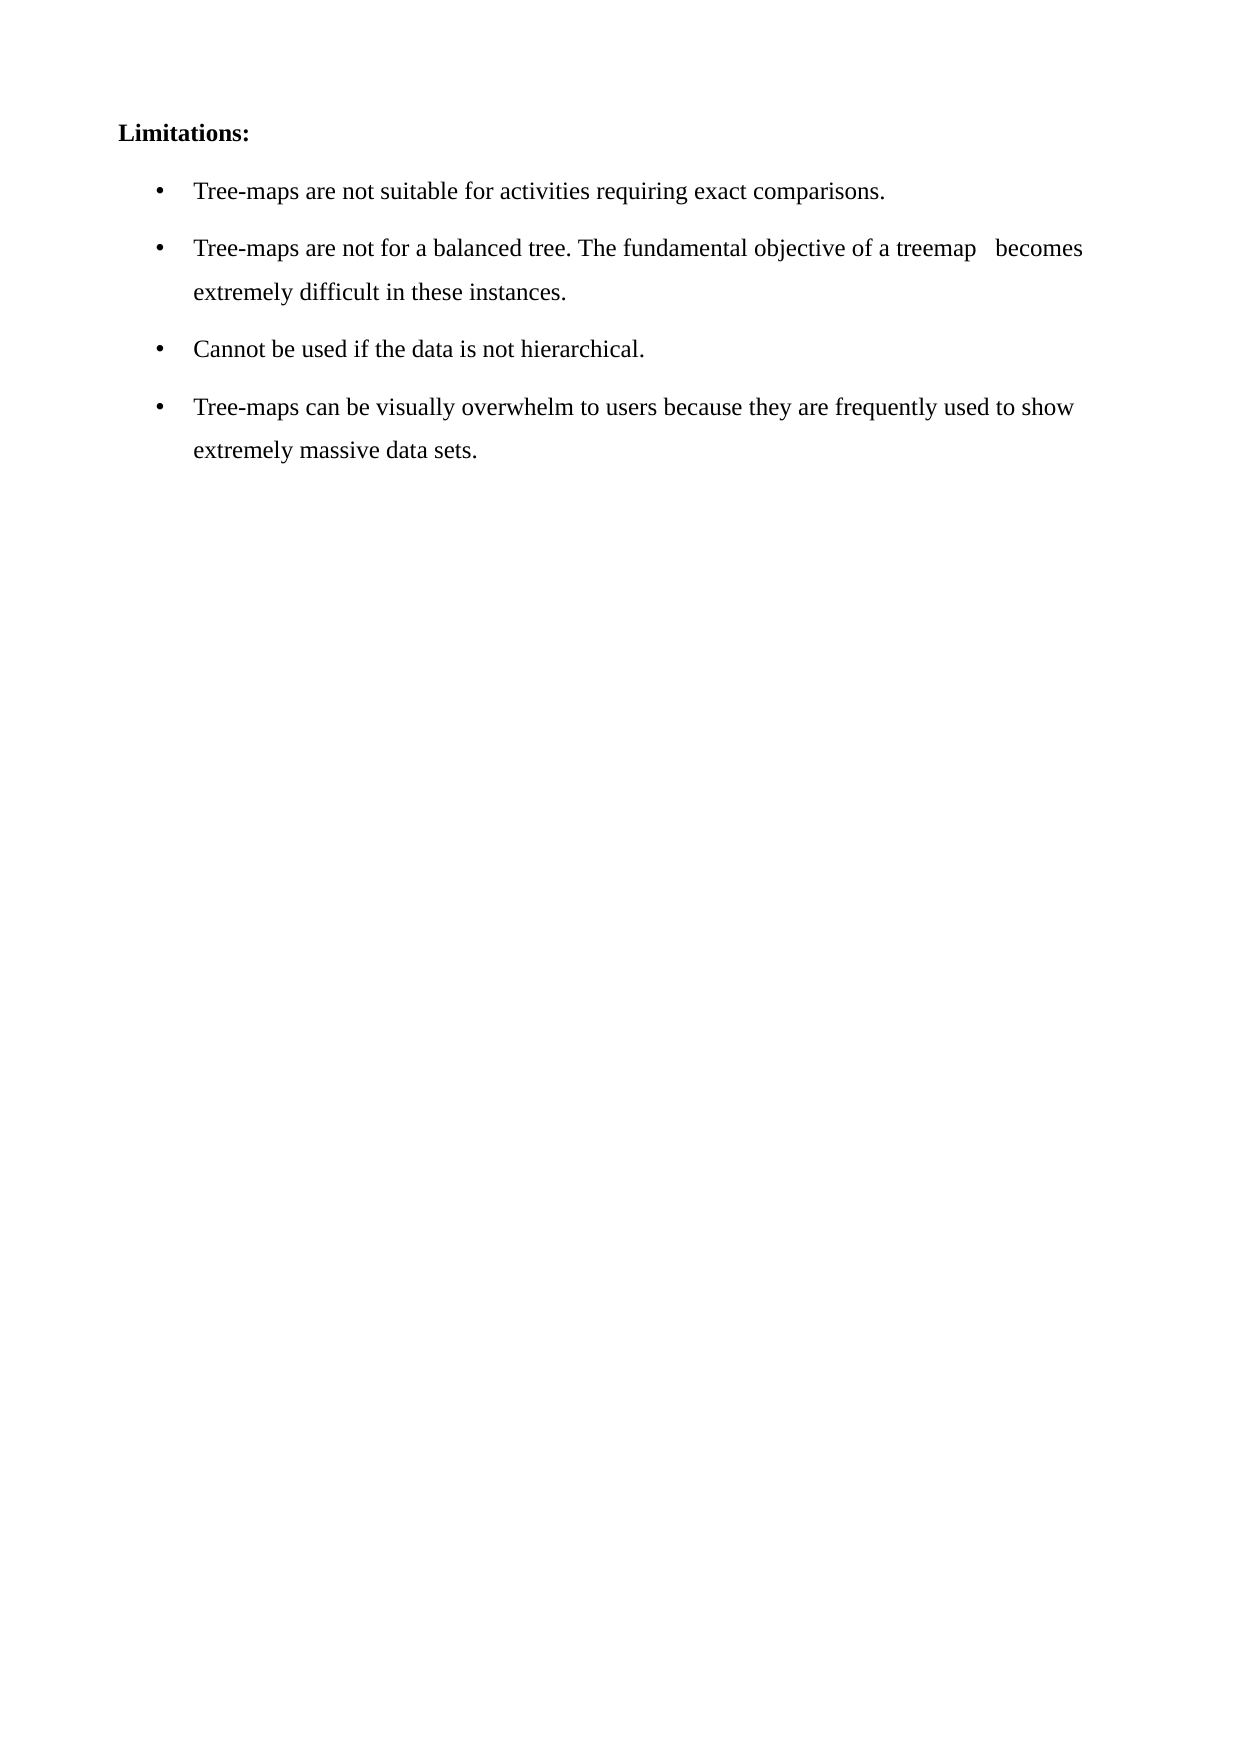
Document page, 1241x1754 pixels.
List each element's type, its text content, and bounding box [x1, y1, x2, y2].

list Tree-maps are not for a balanced tree. The fundamental objective of a treemap becomes extremely difficult in these instances. [156, 233, 1122, 305]
list Tree-maps can be visually overwhelm to users because they are frequently used to show extremely massive data sets. [156, 392, 1122, 464]
text Limitations: [118, 118, 1122, 147]
list Cannot be used if the data is not hierarchical. [156, 334, 1122, 363]
list Tree-maps are not suitable for activities requiring exact comparisons. [156, 176, 1122, 204]
